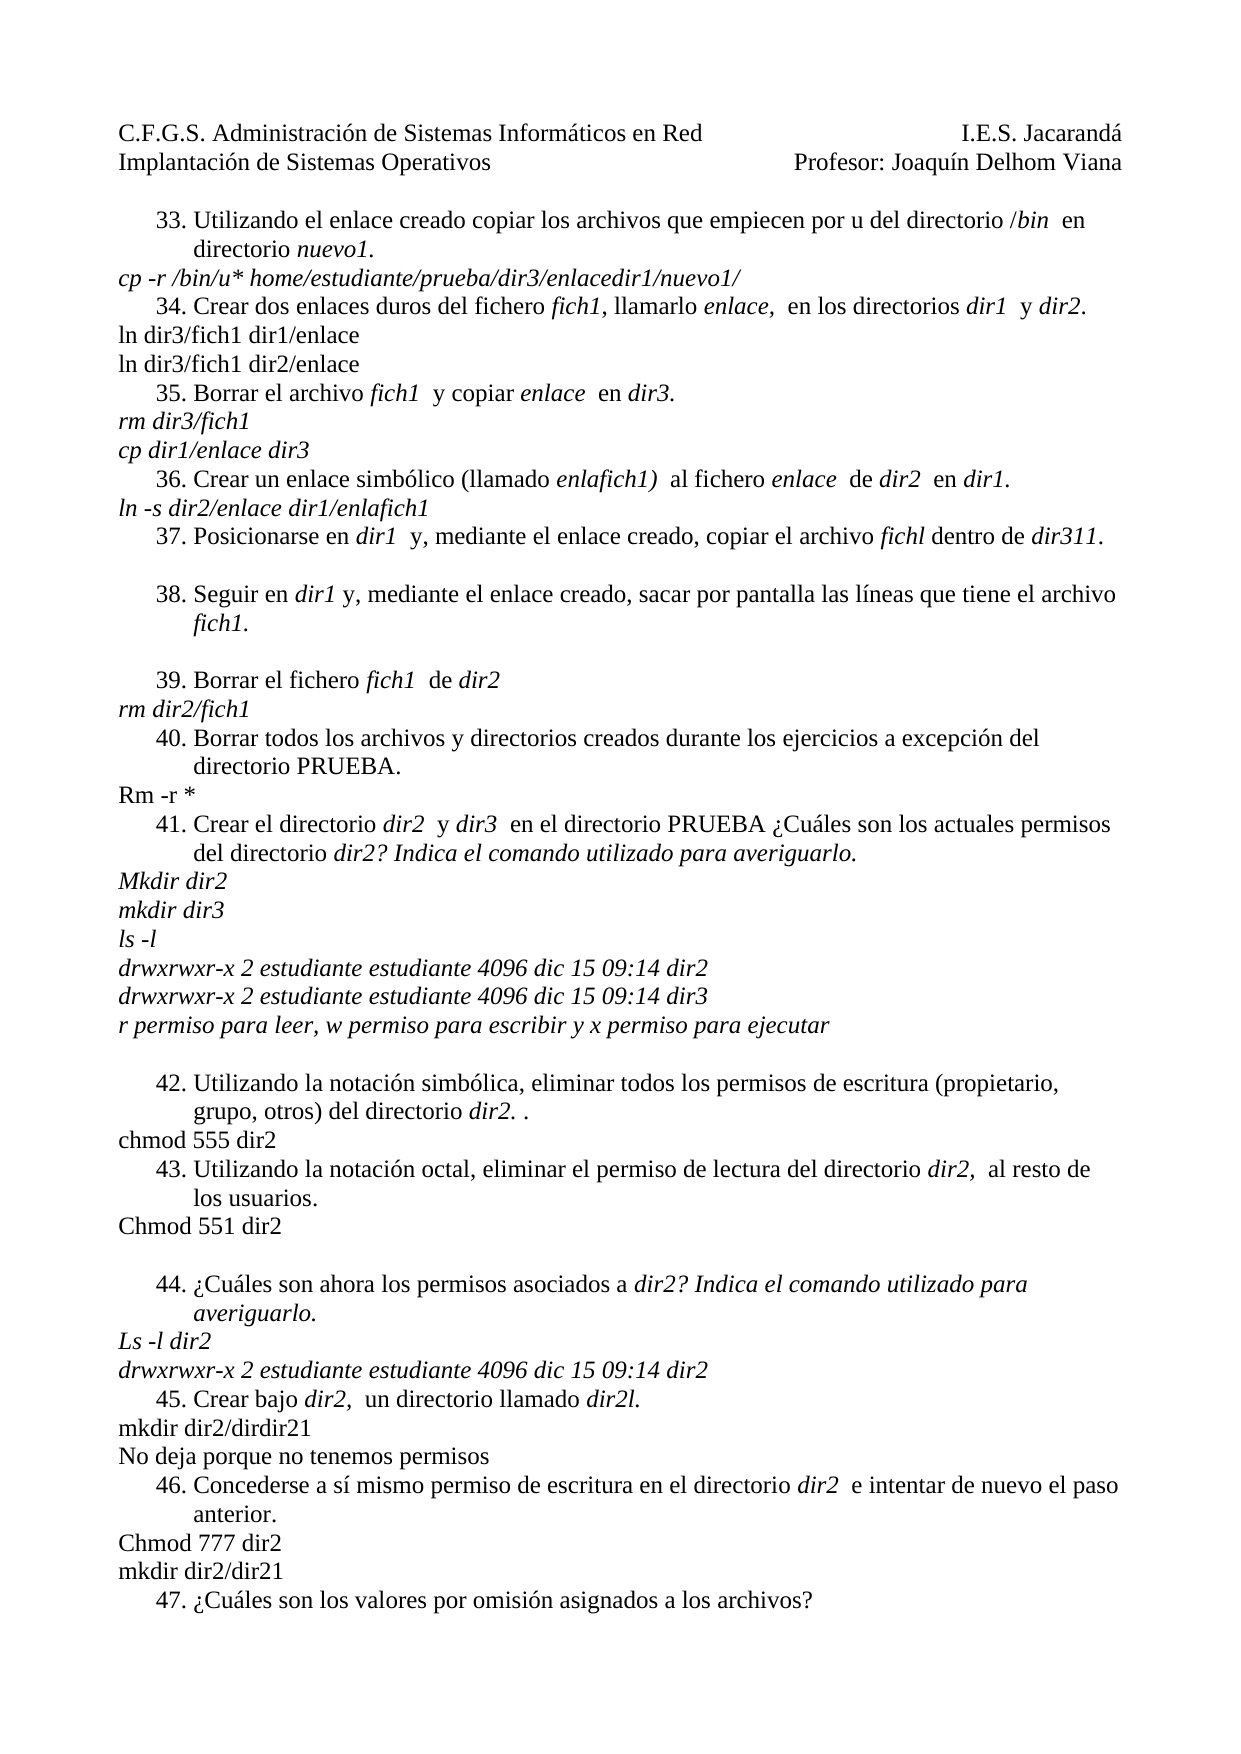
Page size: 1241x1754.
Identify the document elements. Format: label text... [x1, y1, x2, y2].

text mkdir dir3 [118, 895, 1122, 924]
list Borrar el fichero fich1 de dir2 [156, 665, 1122, 694]
list Crear el directorio dir2 y dir3 en el directorio PRUEBA ¿Cuáles son los actuales permisos del directorio dir2? Indica el comando utilizado para averiguarlo. [156, 809, 1122, 866]
text ln dir3/fich1 dir2/enlace [118, 349, 1122, 378]
text chmod 555 dir2 [118, 1125, 1122, 1154]
text cp -r /bin/u* home/estudiante/prueba/dir3/enlacedir1/nuevo1/ [118, 263, 1122, 291]
list ¿Cuáles son los valores por omisión asignados a los archivos? [156, 1585, 1122, 1614]
text drwxrwxr-x 2 estudiante estudiante 4096 dic 15 09:14 dir2 [118, 953, 1122, 981]
list Borrar todos los archivos y directorios creados durante los ejercicios a excepción del directorio PRUEBA. [156, 723, 1122, 780]
text ln -s dir2/enlace dir1/enlafich1 [118, 493, 1122, 521]
list Crear dos enlaces duros del fichero fich1, llamarlo enlace, en los directorios dir1 y dir2. [156, 291, 1122, 320]
text drwxrwxr-x 2 estudiante estudiante 4096 dic 15 09:14 dir2 [118, 1355, 1122, 1384]
text Mkdir dir2 [118, 866, 1122, 895]
list Posicionarse en dir1 y, mediante el enlace creado, copiar el archivo fichl dentro de dir311. [156, 521, 1122, 550]
text ln dir3/fich1 dir1/enlace [118, 320, 1122, 349]
text rm dir2/fich1 [118, 694, 1122, 723]
text Chmod 777 dir2 [118, 1528, 1122, 1556]
text cp dir1/enlace dir3 [118, 435, 1122, 464]
list Concederse a sí mismo permiso de escritura en el directorio dir2 e intentar de nuevo el paso anterior. [156, 1470, 1122, 1528]
text ls -l [118, 924, 1122, 953]
list Seguir en dir1 y, mediante el enlace creado, sacar por pantalla las líneas que tiene el archivo fich1. [156, 579, 1122, 636]
list Borrar el archivo fich1 y copiar enlace en dir3. [156, 378, 1122, 406]
list Utilizando el enlace creado copiar los archivos que empiecen por u del directorio /bin en directorio nuevo1. [156, 205, 1122, 263]
text r permiso para leer, w permiso para escribir y x permiso para ejecutar [118, 1010, 1122, 1039]
list Crear bajo dir2, un directorio llamado dir2l. [156, 1384, 1122, 1413]
text No deja porque no tenemos permisos [118, 1441, 1122, 1470]
text Chmod 551 dir2 [118, 1211, 1122, 1240]
text mkdir dir2/dir21 [118, 1556, 1122, 1585]
text drwxrwxr-x 2 estudiante estudiante 4096 dic 15 09:14 dir3 [118, 981, 1122, 1010]
text Ls -l dir2 [118, 1326, 1122, 1355]
list Utilizando la notación octal, eliminar el permiso de lectura del directorio dir2, al resto de los usuarios. [156, 1154, 1122, 1211]
text rm dir3/fich1 [118, 406, 1122, 435]
list Crear un enlace simbólico (llamado enlafich1) al fichero enlace de dir2 en dir1. [156, 464, 1122, 493]
list Utilizando la notación simbólica, eliminar todos los permisos de escritura (propietario, grupo, otros) del directorio dir2. . [156, 1068, 1122, 1125]
text mkdir dir2/dirdir21 [118, 1413, 1122, 1441]
list ¿Cuáles son ahora los permisos asociados a dir2? Indica el comando utilizado para averiguarlo. [156, 1269, 1122, 1326]
text Rm -r * [118, 780, 1122, 809]
